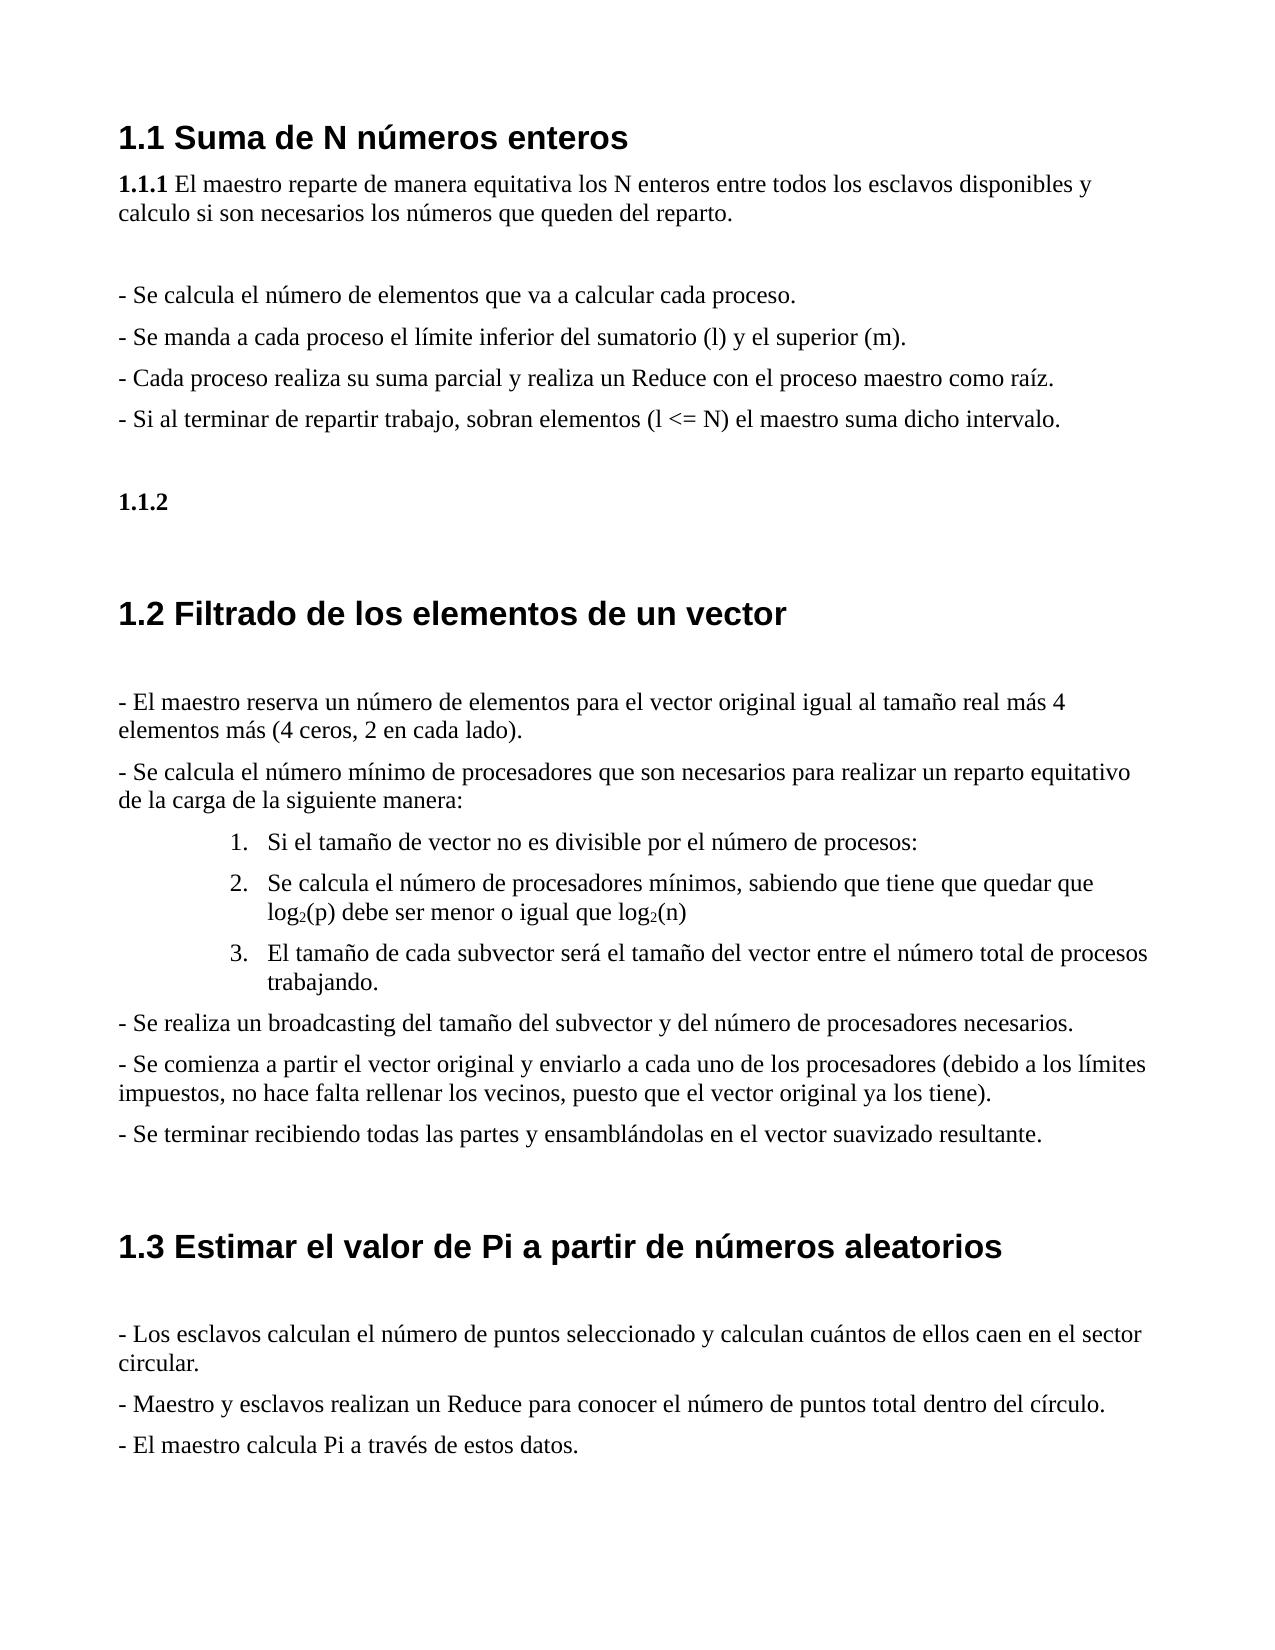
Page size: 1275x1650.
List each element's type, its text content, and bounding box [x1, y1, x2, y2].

subtitle - El maestro calcula Pi a través de estos datos. [118, 1430, 1157, 1459]
text - Se calcula el número mínimo de procesadores que son necesarios para realizar un reparto equitativo de la carga de la siguiente manera: [118, 757, 1157, 814]
subtitle - Si al terminar de repartir trabajo, sobran elementos (l <= N) el maestro suma dicho intervalo. [118, 404, 1157, 433]
subtitle 1.1.2 [118, 487, 1157, 516]
subtitle 1.1 Suma de N números enteros [118, 118, 1157, 157]
text - Se comienza a partir el vector original y enviarlo a cada uno de los procesadores (debido a los límites impuestos, no hace falta rellenar los vecinos, puesto que el vector original ya los tiene). [118, 1049, 1157, 1107]
text - Se terminar recibiendo todas las partes y ensamblándolas en el vector suavizado resultante. [118, 1119, 1157, 1148]
list Se calcula el número de procesadores mínimos, sabiendo que tiene que quedar que log2(p) debe ser menor o igual que log2(n) [229, 868, 1157, 925]
text - El maestro reserva un número de elementos para el vector original igual al tamaño real más 4 elementos más (4 ceros, 2 en cada lado). [118, 687, 1157, 744]
text - Se realiza un broadcasting del tamaño del subvector y del número de procesadores necesarios. [118, 1008, 1157, 1037]
list El tamaño de cada subvector será el tamaño del vector entre el número total de procesos trabajando. [229, 938, 1157, 995]
list Si el tamaño de vector no es divisible por el número de procesos: [229, 827, 1157, 855]
subtitle - Cada proceso realiza su suma parcial y realiza un Reduce con el proceso maestro como raíz. [118, 363, 1157, 392]
subtitle 1.2 Filtrado de los elementos de un vector [118, 594, 1157, 633]
subtitle - Maestro y esclavos realizan un Reduce para conocer el número de puntos total dentro del círculo. [118, 1389, 1157, 1418]
subtitle - Se manda a cada proceso el límite inferior del sumatorio (l) y el superior (m). [118, 322, 1157, 351]
text 1.1.1 El maestro reparte de manera equitativa los N enteros entre todos los esclavos disponibles y calculo si son necesarios los números que queden del reparto. [118, 169, 1157, 227]
subtitle - Se calcula el número de elementos que va a calcular cada proceso. [118, 281, 1157, 309]
subtitle - Los esclavos calculan el número de puntos seleccionado y calculan cuántos de ellos caen en el sector circular. [118, 1319, 1157, 1377]
subtitle 1.3 Estimar el valor de Pi a partir de números aleatorios [118, 1227, 1157, 1265]
